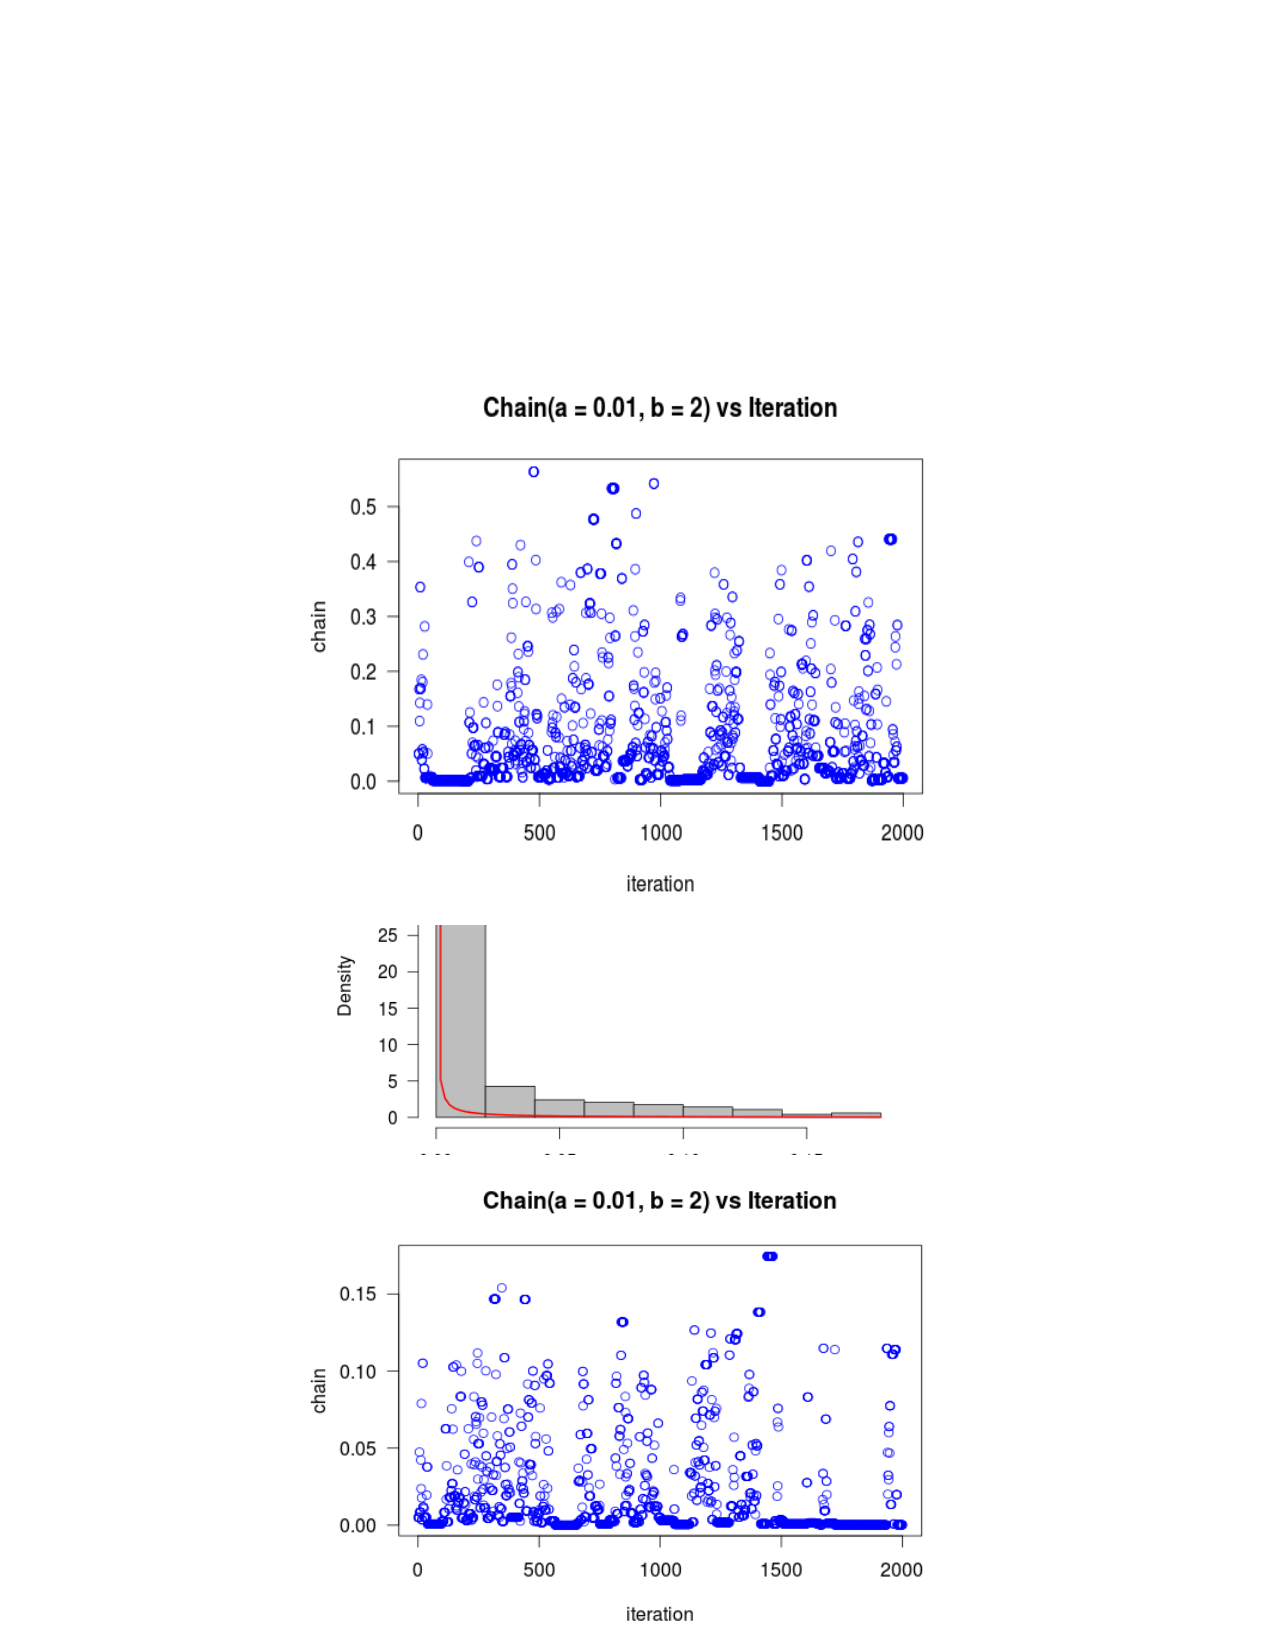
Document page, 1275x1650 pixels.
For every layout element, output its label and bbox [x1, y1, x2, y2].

picture [305, 354, 971, 1650]
